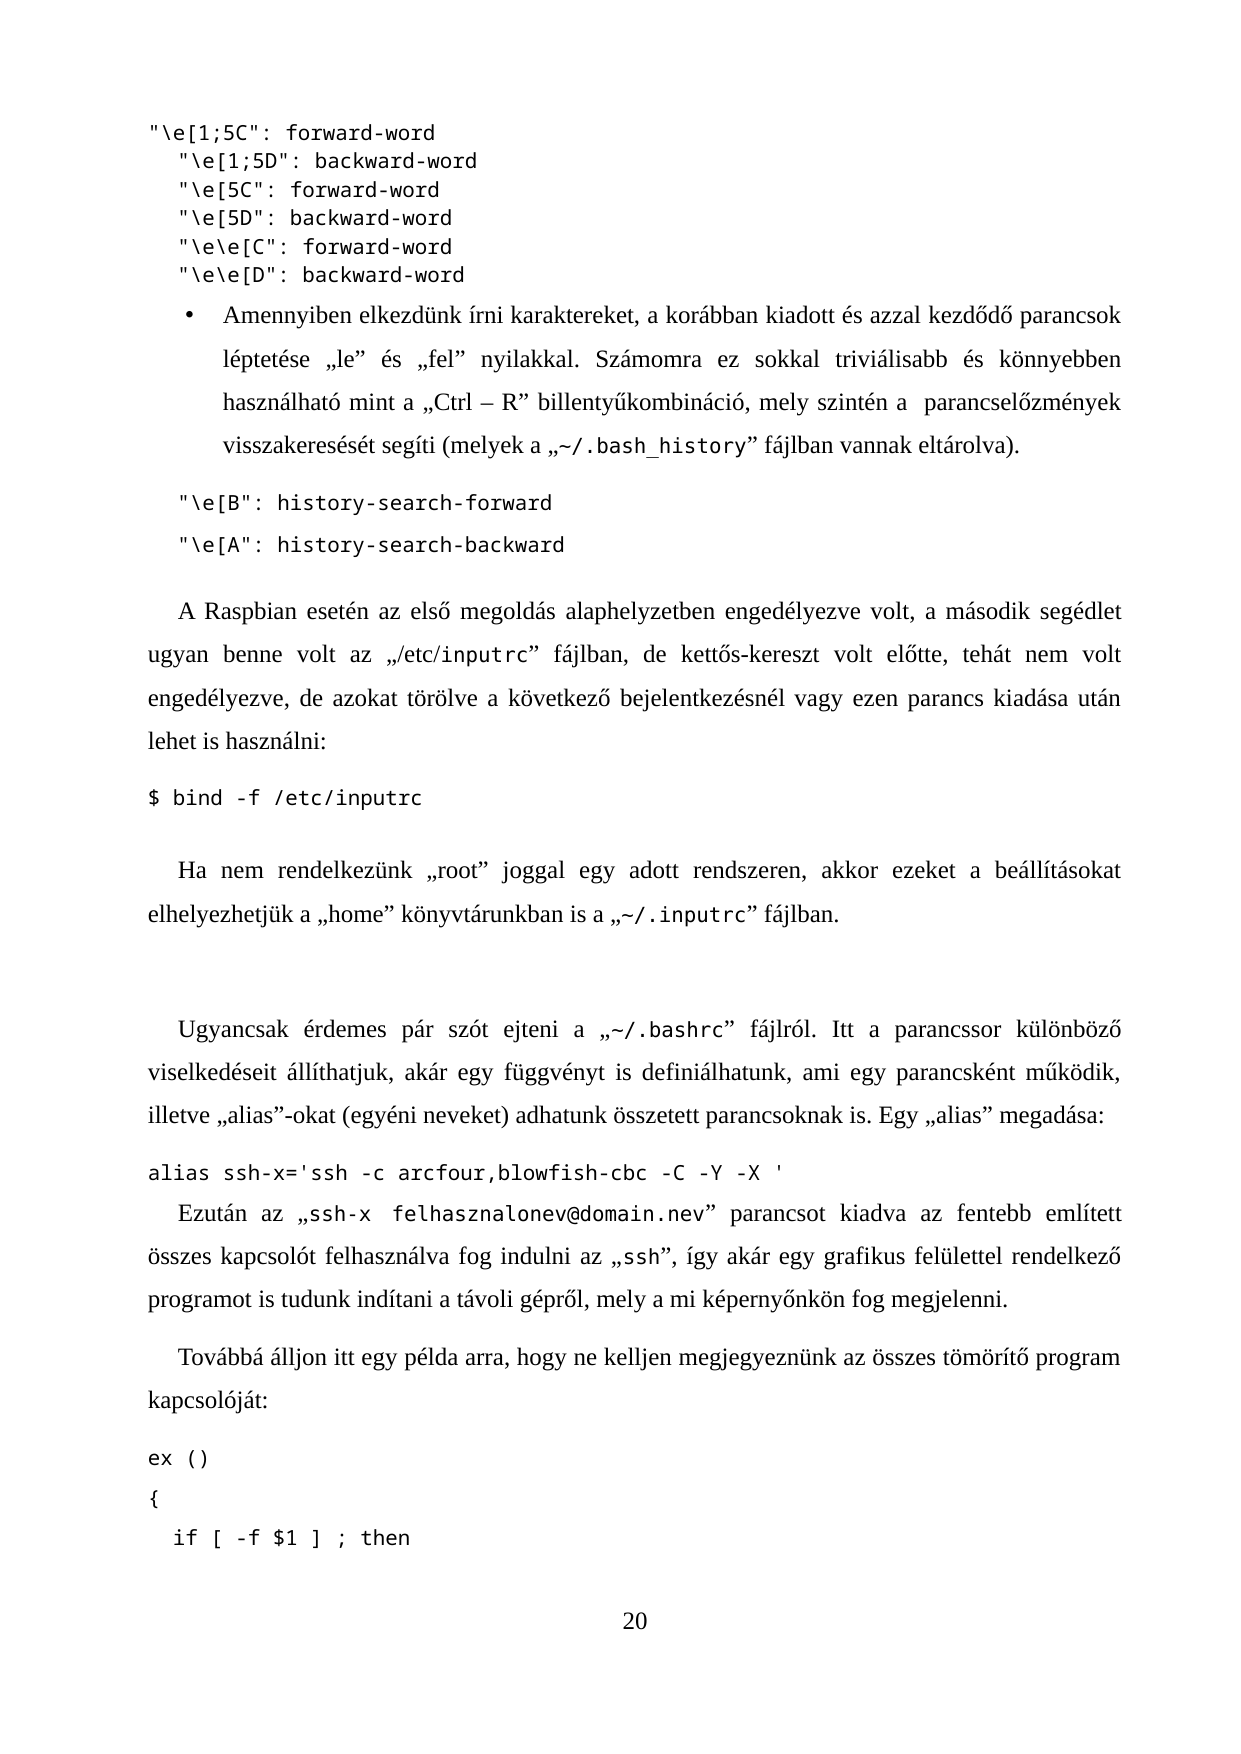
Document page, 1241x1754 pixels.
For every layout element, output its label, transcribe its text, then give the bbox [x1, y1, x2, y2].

text "\e[1;5C": forward-word "\e[1;5D": backward-word "\e[5C": forward-word "\e[5D": backward-word "\e\e[C": forward-word "\e\e[D": backward-word [148, 118, 1122, 289]
text Ugyancsak érdemes pár szót ejteni a „~/.bashrc” fájlról. Itt a parancssor különböző viselkedéseit állíthatjuk, akár egy függvényt is definiálhatunk, ami egy parancsként működik, illetve „alias”-okat (egyéni neveket) adhatunk összetett parancsoknak is. Egy „alias” megadása: [148, 1014, 1122, 1129]
text if [ -f $1 ] ; then [148, 1523, 1122, 1552]
text A Raspbian esetén az első megoldás alaphelyzetben engedélyezve volt, a második segédlet ugyan benne volt az „/etc/inputrc” fájlban, de kettős-kereszt volt előtte, tehát nem volt engedélyezve, de azokat törölve a következő bejelentkezésnél vagy ezen parancs kiadása után lehet is használni: [148, 596, 1122, 754]
text { [148, 1483, 1122, 1512]
text ex () [148, 1443, 1122, 1472]
list "\e[B": history-search-forward [177, 488, 1122, 516]
text alias ssh-x='ssh -c arcfour,blowfish-cbc -C -Y -X ' [148, 1158, 1122, 1187]
text Ha nem rendelkezünk „root” joggal egy adott rendszeren, akkor ezeket a beállításokat elhelyezhetjük a „home” könyvtárunkban is a „~/.inputrc” fájlban. [148, 856, 1122, 927]
list Amennyiben elkezdünk írni karaktereket, a korábban kiadott és azzal kezdődő parancsok léptetése „le” és „fel” nyilakkal. Számomra ez sokkal triviálisabb és könnyebben használható mint a „Ctrl – R” billentyűkombináció, mely szintén a parancselőzmények visszakeresését segíti (melyek a „~/.bash_history” fájlban vannak eltárolva). [185, 301, 1122, 459]
text Ezután az „ssh-x felhasznalonev@domain.nev” parancsot kiadva az fentebb említett összes kapcsolót felhasználva fog indulni az „ssh”, így akár egy grafikus felülettel rendelkező programot is tudunk indítani a távoli gépről, mely a mi képernyőnkön fog megjelenni. [148, 1198, 1122, 1313]
list "\e[A": history-search-backward [177, 530, 1122, 559]
text $ bind -f /etc/inputrc [148, 783, 1093, 812]
text Továbbá álljon itt egy példa arra, hogy ne kelljen megjegyeznünk az összes tömörítő program kapcsolóját: [148, 1342, 1122, 1414]
